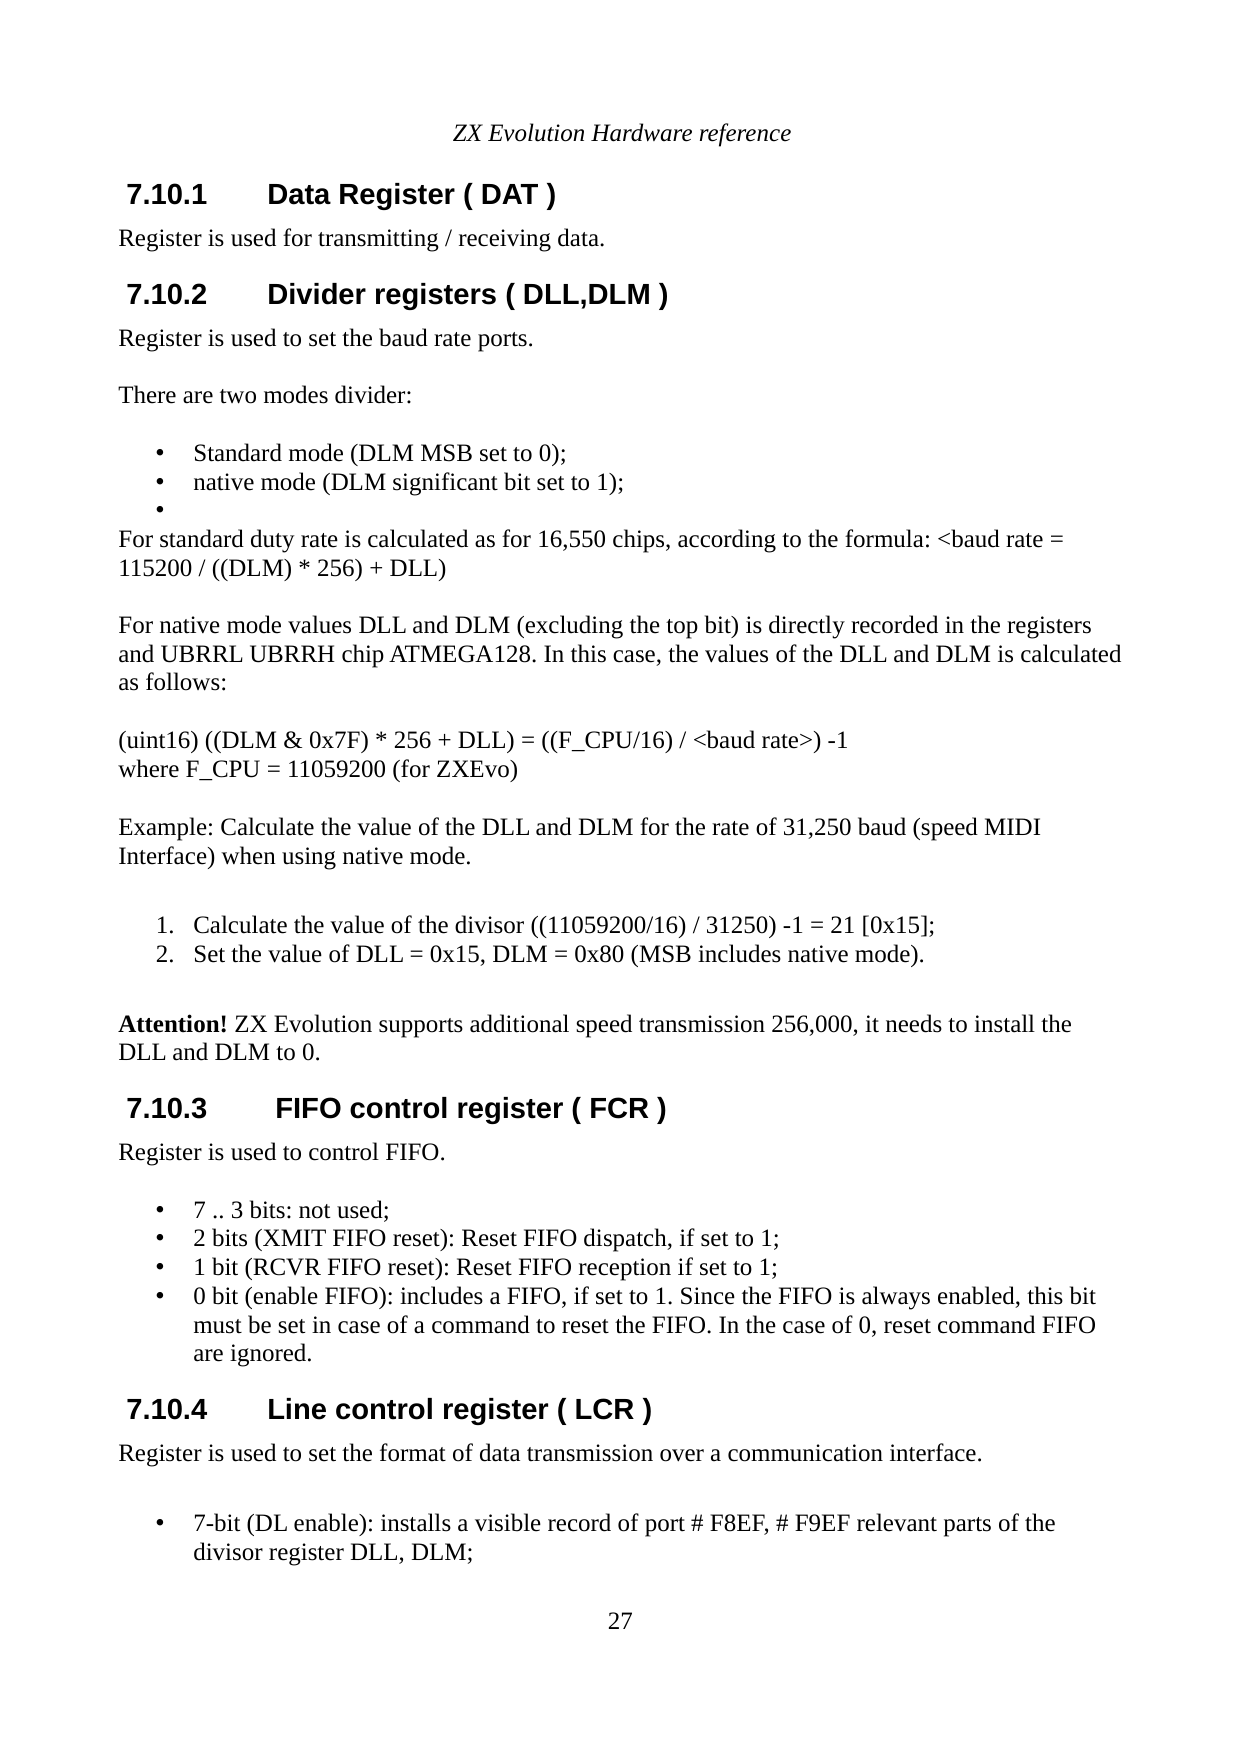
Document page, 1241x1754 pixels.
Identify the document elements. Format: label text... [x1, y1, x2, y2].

list 7 .. 3 bits: not used; [156, 1195, 1122, 1223]
text There are two modes divider: [118, 352, 1122, 409]
text Example: Calculate the value of the DLL and DLM for the rate of 31,250 baud (speed MIDI Interface) when using native mode. [118, 812, 1122, 869]
list Calculate the value of the divisor ((11059200/16) / 31250) -1 = 21 [0x15]; [156, 910, 1122, 939]
subtitle Data Register ( DAT ) [118, 177, 1122, 211]
text Register is used to control FIFO. [118, 1137, 1122, 1166]
list 0 bit (enable FIFO): includes a FIFO, if set to 1. Since the FIFO is always enabled, this bit must be set in case of a command to reset the FIFO. In the case of 0, reset command FIFO are ignored. [156, 1281, 1122, 1367]
subtitle Divider registers ( DLL,DLM ) [118, 277, 1122, 310]
list Set the value of DLL = 0x15, DLM = 0x80 (MSB includes native mode). [156, 939, 1122, 968]
list 1 bit (RCVR FIFO reset): Reset FIFO reception if set to 1; [156, 1252, 1122, 1281]
list Standard mode (DLM MSB set to 0); [156, 438, 1122, 467]
text Attention! ZX Evolution supports additional speed transmission 256,000, it needs to install the DLL and DLM to 0. [118, 1009, 1122, 1066]
text Register is used to set the format of data transmission over a communication interface. [118, 1438, 1122, 1467]
text For native mode values ​​DLL and DLM (excluding the top bit) is directly recorded in the registers and UBRRL UBRRH chip ATMEGA128. In this case, the values ​​of the DLL and DLM is calculated as follows: [118, 610, 1122, 696]
text (uint16) ((DLM & 0x7F) * 256 + DLL) = ((F_CPU/16) / <baud rate>) -1 where F_CPU = 11059200 (for ZXEvo) [118, 725, 1122, 782]
subtitle FIFO control register ( FCR ) [118, 1091, 1122, 1125]
list 7-bit (DL enable): installs a visible record of port # F8EF, # F9EF relevant parts of the divisor register DLL, DLM; [156, 1508, 1122, 1566]
text Register is used for transmitting / receiving data. [118, 223, 1122, 252]
text Register is used to set the baud rate ports. [118, 323, 1122, 352]
text For standard duty rate is calculated as for 16,550 chips, according to the formula: <baud rate = 115200 / ((DLM) * 256) + DLL) [118, 524, 1122, 582]
list native mode (DLM significant bit set to 1); [156, 467, 1122, 495]
subtitle Line control register ( LCR ) [118, 1392, 1122, 1426]
list 2 bits (XMIT FIFO reset): Reset FIFO dispatch, if set to 1; [156, 1223, 1122, 1252]
